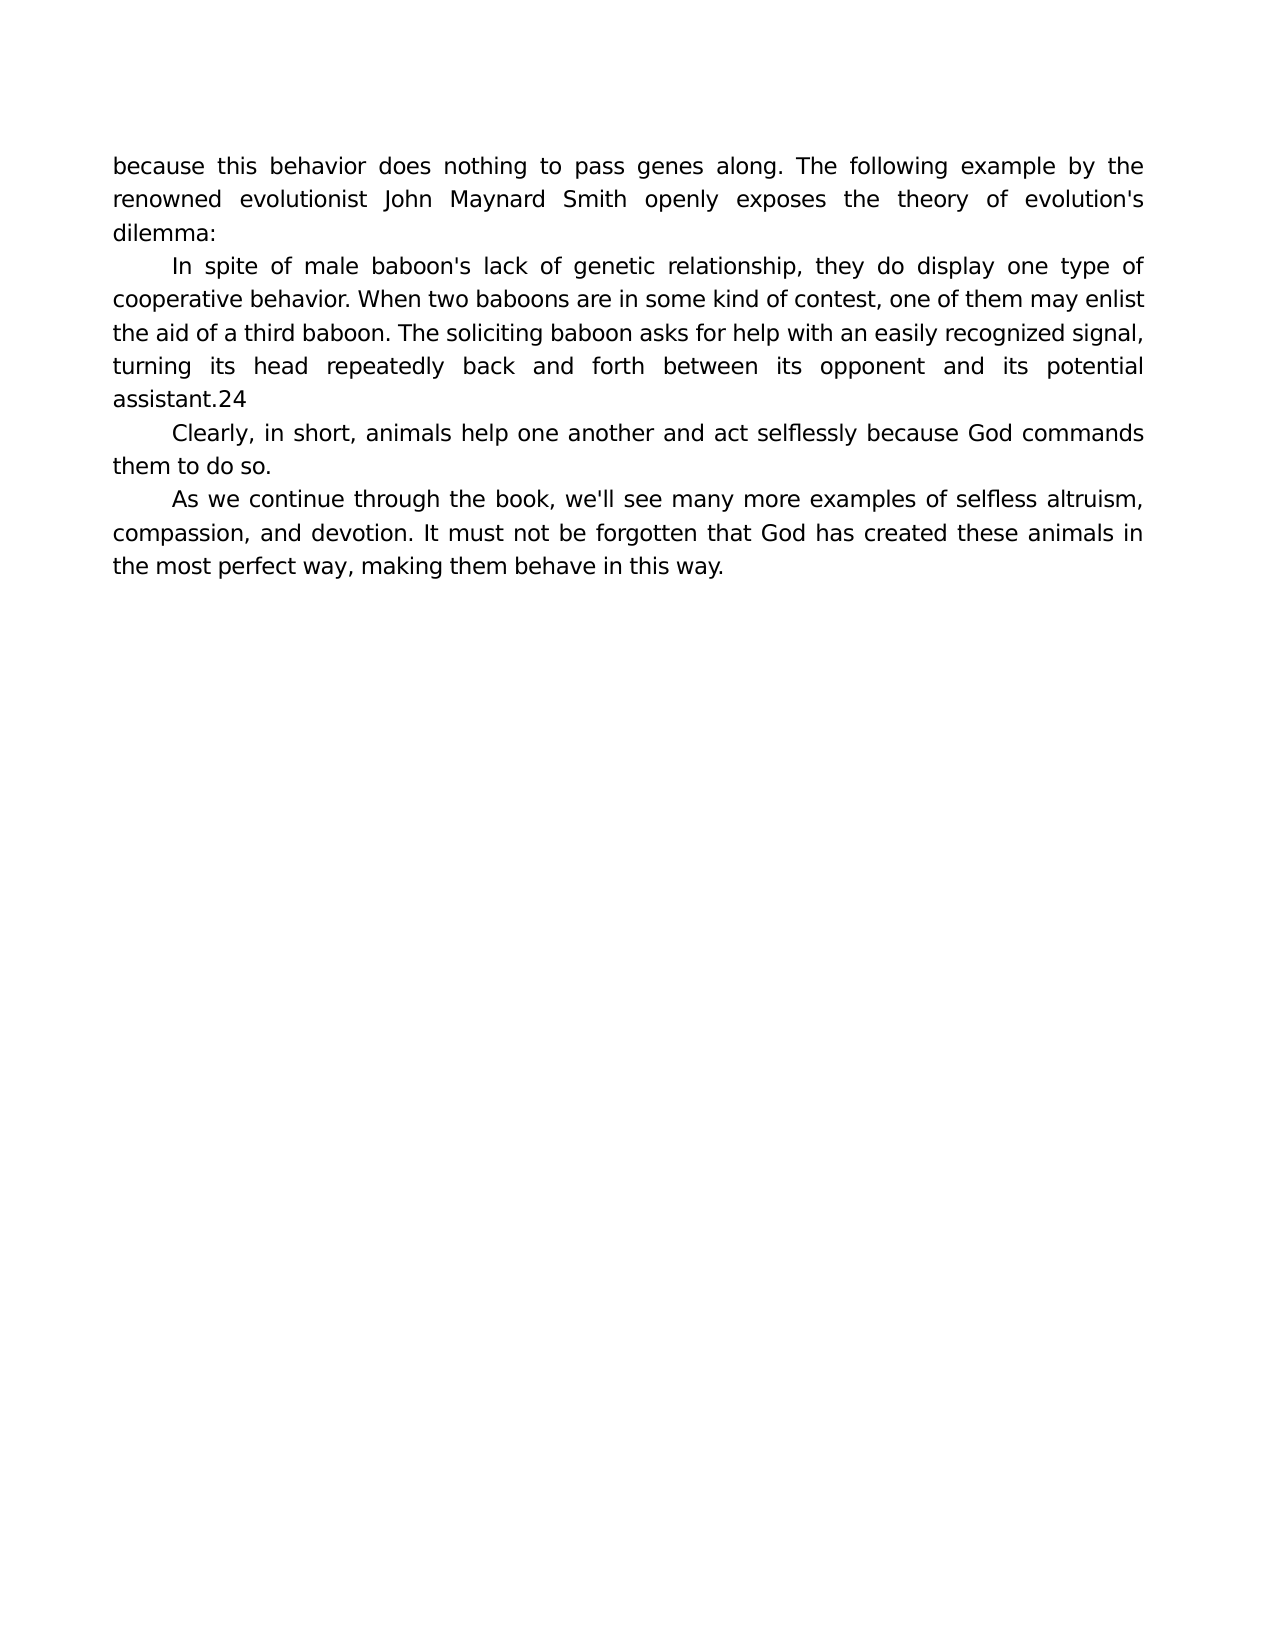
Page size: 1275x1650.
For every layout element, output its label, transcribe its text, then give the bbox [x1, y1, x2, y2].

text Clearly, in short, animals help one another and act selflessly because God commands them to do so. [112, 414, 1145, 481]
text In spite of male baboon's lack of genetic relationship, they do display one type of cooperative behavior. When two baboons are in some kind of contest, one of them may enlist the aid of a third baboon. The soliciting baboon asks for help with an easily recognized signal, turning its head repeatedly back and forth between its opponent and its potential assistant.24 [112, 248, 1145, 414]
text because this behavior does nothing to pass genes along. The following example by the renowned evolutionist John Maynard Smith openly exposes the theory of evolution's dilemma: [112, 148, 1145, 248]
text As we continue through the book, we'll see many more examples of selfless altruism, compassion, and devotion. It must not be forgotten that God has created these animals in the most perfect way, making them behave in this way. [112, 481, 1145, 581]
